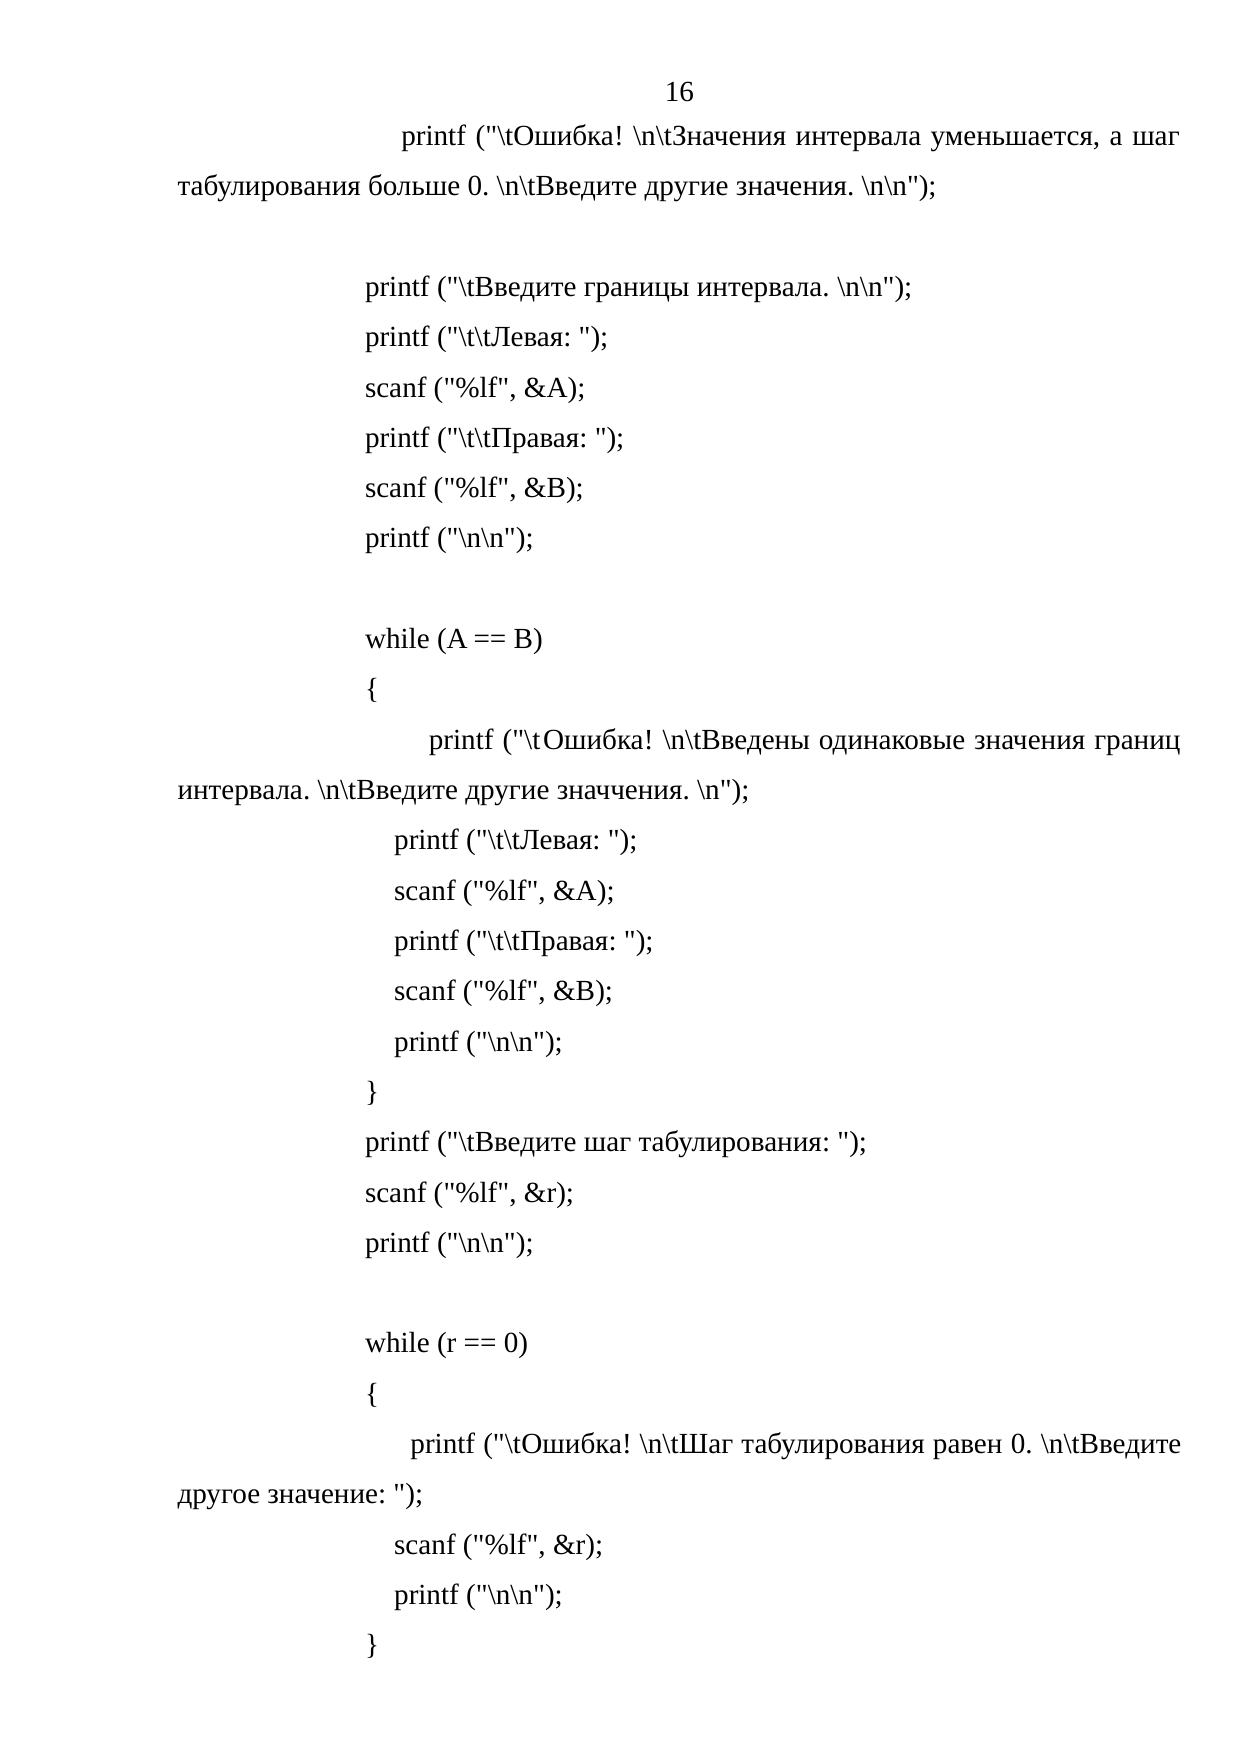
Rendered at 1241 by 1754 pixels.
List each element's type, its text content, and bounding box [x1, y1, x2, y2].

text printf ("\n\n"); [177, 1225, 1181, 1258]
text scanf ("%lf", &A); [177, 873, 1181, 906]
text printf ("\tВведите шаг табулирования: "); [177, 1124, 1181, 1158]
text scanf ("%lf", &B); [177, 973, 1181, 1007]
text while (A == B) [177, 621, 1181, 655]
text while (r == 0) [177, 1326, 1181, 1359]
text } [177, 1627, 1181, 1661]
text printf ("\tВведите границы интервала. \n\n"); [177, 269, 1181, 303]
text scanf ("%lf", &r); [177, 1527, 1181, 1560]
text printf ("\t\tЛевая: "); [177, 822, 1181, 856]
text printf ("\n\n"); [177, 1577, 1181, 1611]
text printf ("\n\n"); [177, 1024, 1181, 1057]
text { [177, 1376, 1181, 1409]
text { [177, 672, 1181, 705]
text printf ("\n\n"); [177, 521, 1181, 554]
text scanf ("%lf", &A); [177, 370, 1181, 403]
text scanf ("%lf", &B); [177, 470, 1181, 504]
text printf ("\tОшибка! \n\tВведены одинаковые значения границ интервала. \n\tВведите другие значчения. \n"); [177, 722, 1181, 806]
text printf ("\t\tПравая: "); [177, 923, 1181, 957]
text printf ("\t\tЛевая: "); [177, 319, 1181, 353]
text printf ("\t\tПравая: "); [177, 420, 1181, 453]
text } [177, 1074, 1181, 1108]
text scanf ("%lf", &r); [177, 1175, 1181, 1208]
text printf ("\tОшибка! \n\tШаг табулирования равен 0. \n\tВведите другое значение: "); [177, 1426, 1181, 1510]
text printf ("\tОшибка! \n\tЗначения интервала уменьшается, а шаг табулирования больше 0. \n\tВведите другие значения. \n\n"); [177, 118, 1181, 202]
